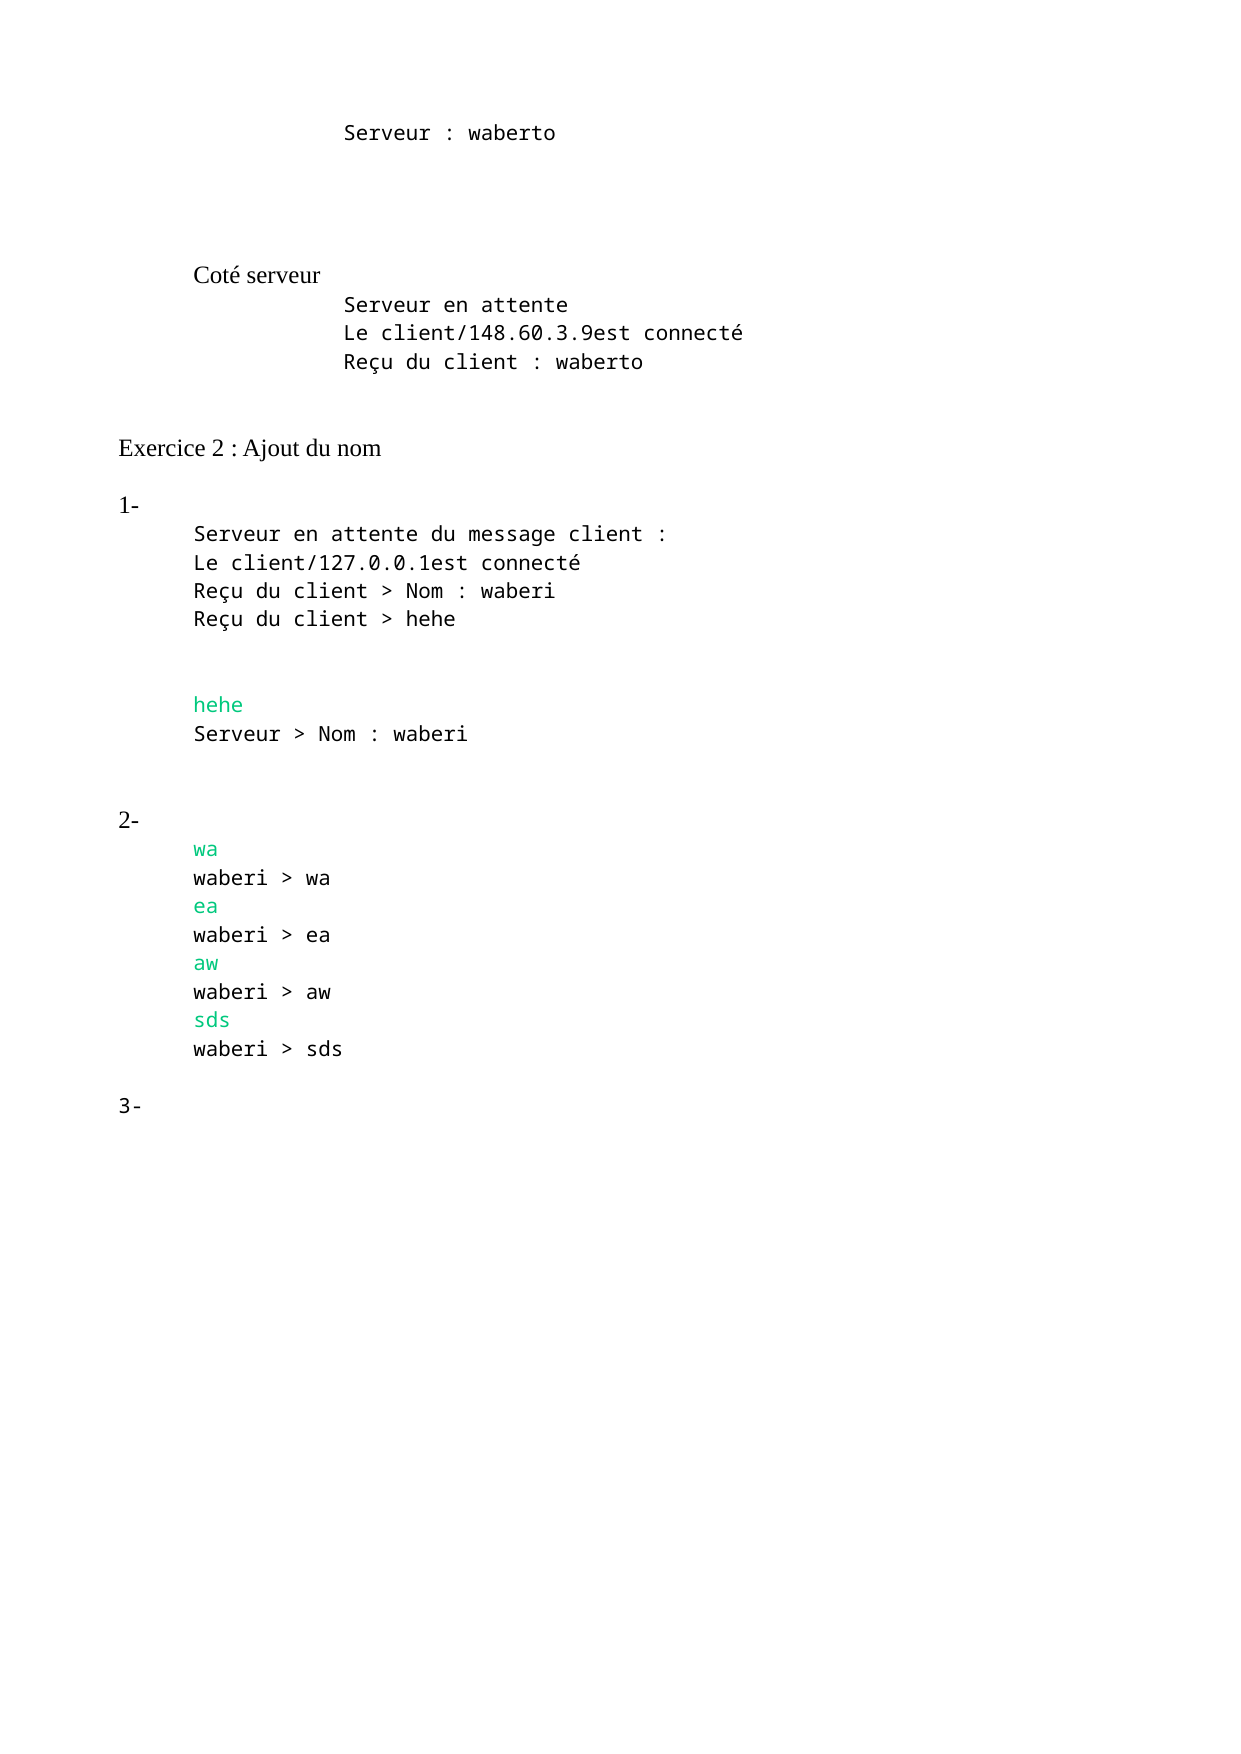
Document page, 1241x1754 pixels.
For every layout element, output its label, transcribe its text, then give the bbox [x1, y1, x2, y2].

text Coté serveur [118, 260, 1122, 289]
text 2- [118, 805, 1122, 833]
text Reçu du client > Nom : waberi [118, 576, 1122, 604]
text Serveur > Nom : waberi [118, 719, 1122, 747]
text sds [118, 1005, 1122, 1034]
text waberi > wa [118, 863, 1122, 891]
text Serveur : waberto [118, 118, 1122, 147]
text waberi > aw [118, 977, 1122, 1005]
text hehe [118, 690, 1122, 719]
text Reçu du client : waberto [118, 347, 1122, 375]
text 3- [118, 1091, 1122, 1119]
text Exercice 2 : Ajout du nom [118, 433, 1122, 462]
text Serveur en attente du message client : [118, 519, 1122, 548]
text Le client/127.0.0.1est connecté [118, 548, 1122, 576]
text Serveur en attente [118, 289, 1122, 318]
text wa [118, 833, 1122, 863]
text ea [118, 891, 1122, 920]
text waberi > ea [118, 920, 1122, 948]
text Reçu du client > hehe [118, 604, 1122, 633]
text 1- [118, 490, 1122, 519]
text Le client/148.60.3.9est connecté [118, 318, 1122, 347]
text aw [118, 948, 1122, 977]
text waberi > sds [118, 1034, 1122, 1062]
